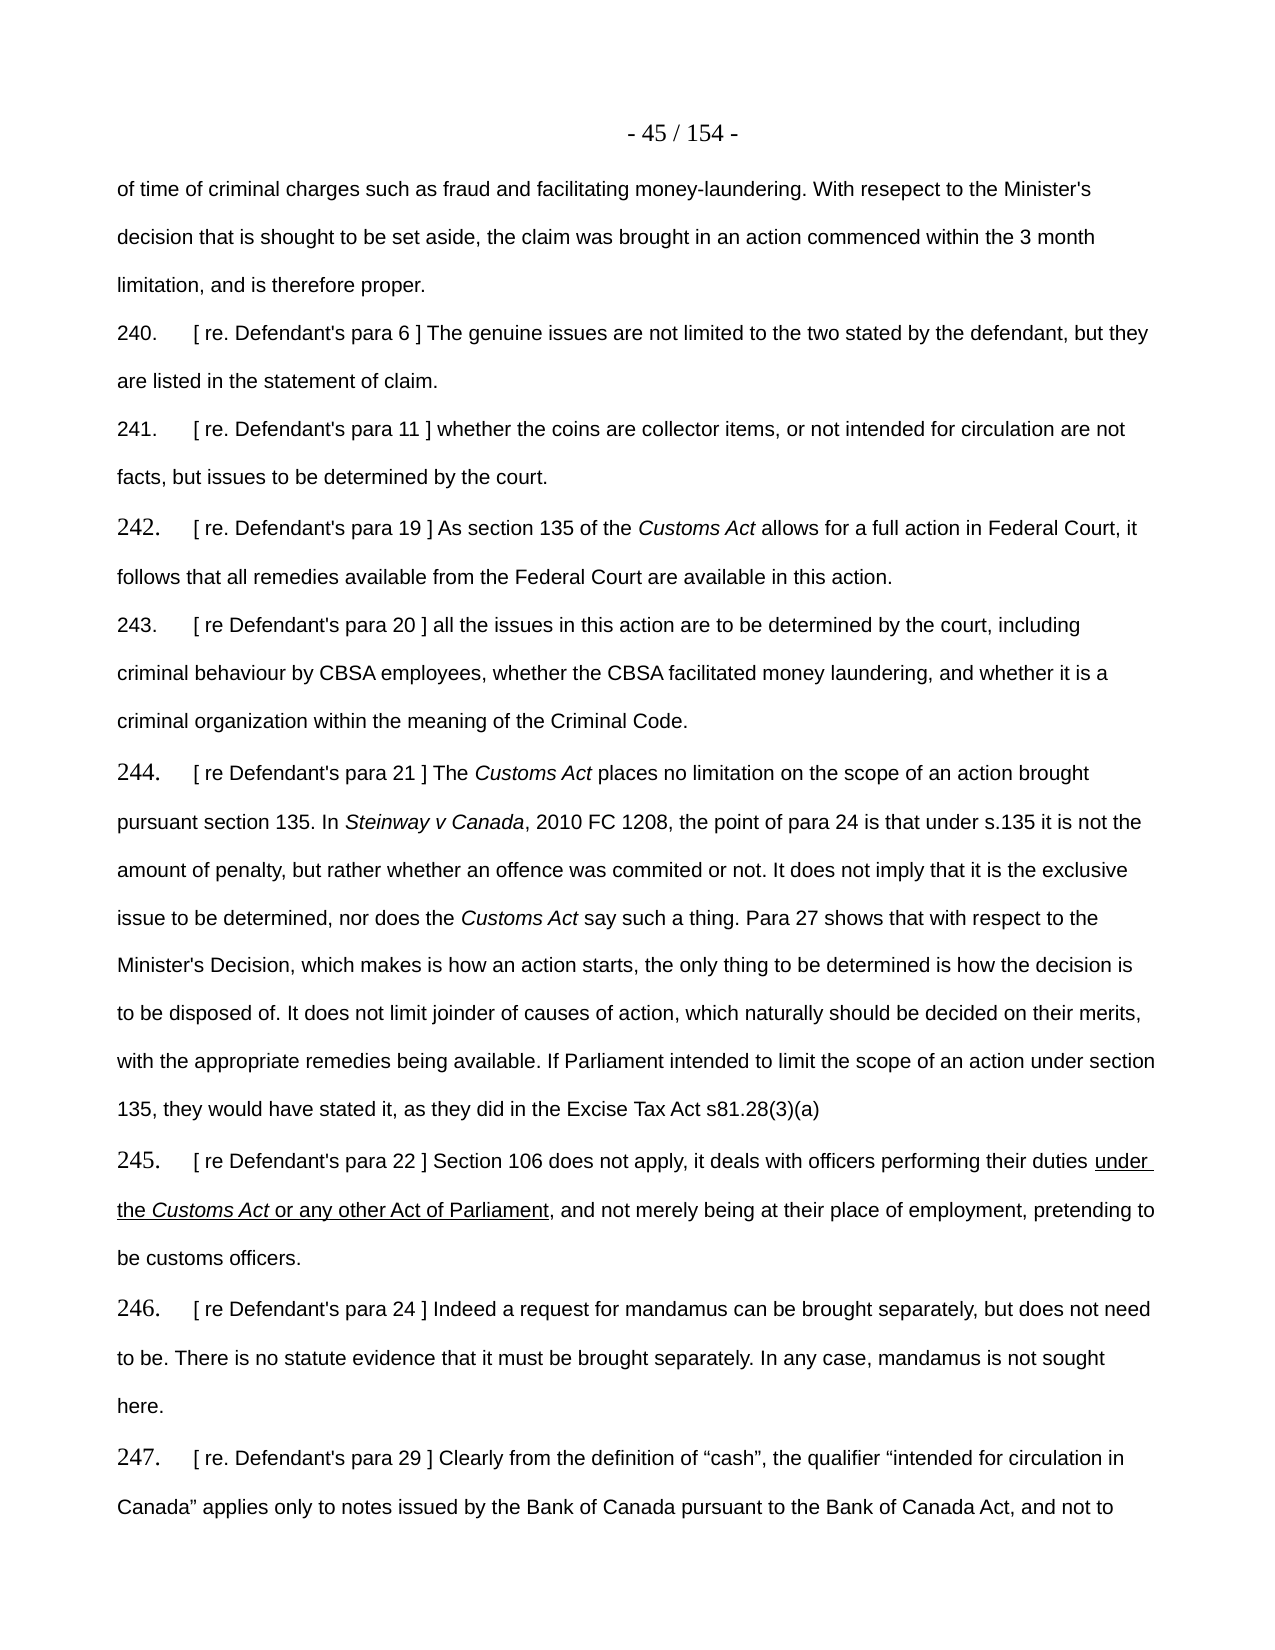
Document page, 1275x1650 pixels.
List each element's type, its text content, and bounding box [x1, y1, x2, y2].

subtitle [ re Defendant's para 22 ] Section 106 does not apply, it deals with officers performing their duties under the Customs Act or any other Act of Parliament, and not merely being at their place of employment, pretending to be customs officers. [117, 1145, 1157, 1269]
subtitle [ re. Defendant's para 19 ] As section 135 of the Customs Act allows for a full action in Federal Court, it follows that all remedies available from the Federal Court are available in this action. [117, 512, 1157, 589]
subtitle [ re Defendant's para 20 ] all the issues in this action are to be determined by the court, including criminal behaviour by CBSA employees, whether the CBSA facilitated money laundering, and whether it is a criminal organization within the meaning of the Criminal Code. [117, 613, 1157, 733]
subtitle [ re. Defendant's para 29 ] Clearly from the definition of “cash”, the qualifier “intended for circulation in Canada” applies only to notes issued by the Bank of Canada pursuant to the Bank of Canada Act, and not to domestic or foreign coins, nor to foreign bank notes. The origin of the “intended for circulation in Canada” is explained above at para 219. Defendant also omitted to emphasise the words “in Canada” which make integral part of the circulation qualifier. [117, 1442, 1157, 1519]
subtitle of time of criminal charges such as fraud and facilitating money-laundering. With resepect to the Minister's decision that is shought to be set aside, the claim was brought in an action commenced within the 3 month limitation, and is therefore proper. [117, 177, 1157, 297]
subtitle [ re Defendant's para 24 ] Indeed a request for mandamus can be brought separately, but does not need to be. There is no statute evidence that it must be brought separately. In any case, mandamus is not sought here. [117, 1293, 1157, 1418]
subtitle [ re. Defendant's para 11 ] whether the coins are collector items, or not intended for circulation are not facts, but issues to be determined by the court. [117, 417, 1157, 488]
subtitle [ re Defendant's para 21 ] The Customs Act places no limitation on the scope of an action brought pursuant section 135. In Steinway v Canada, 2010 FC 1208, the point of para 24 is that under s.135 it is not the amount of penalty, but rather whether an offence was commited or not. It does not imply that it is the exclusive issue to be determined, nor does the Customs Act say such a thing. Para 27 shows that with respect to the Minister's Decision, which makes is how an action starts, the only thing to be determined is how the decision is to be disposed of. It does not limit joinder of causes of action, which naturally should be decided on their merits, with the appropriate remedies being available. If Parliament intended to limit the scope of an action under section 135, they would have stated it, as they did in the Excise Tax Act s81.28(3)(a) [117, 757, 1157, 1121]
subtitle [ re. Defendant's para 6 ] The genuine issues are not limited to the two stated by the defendant, but they are listed in the statement of claim. [117, 321, 1157, 393]
